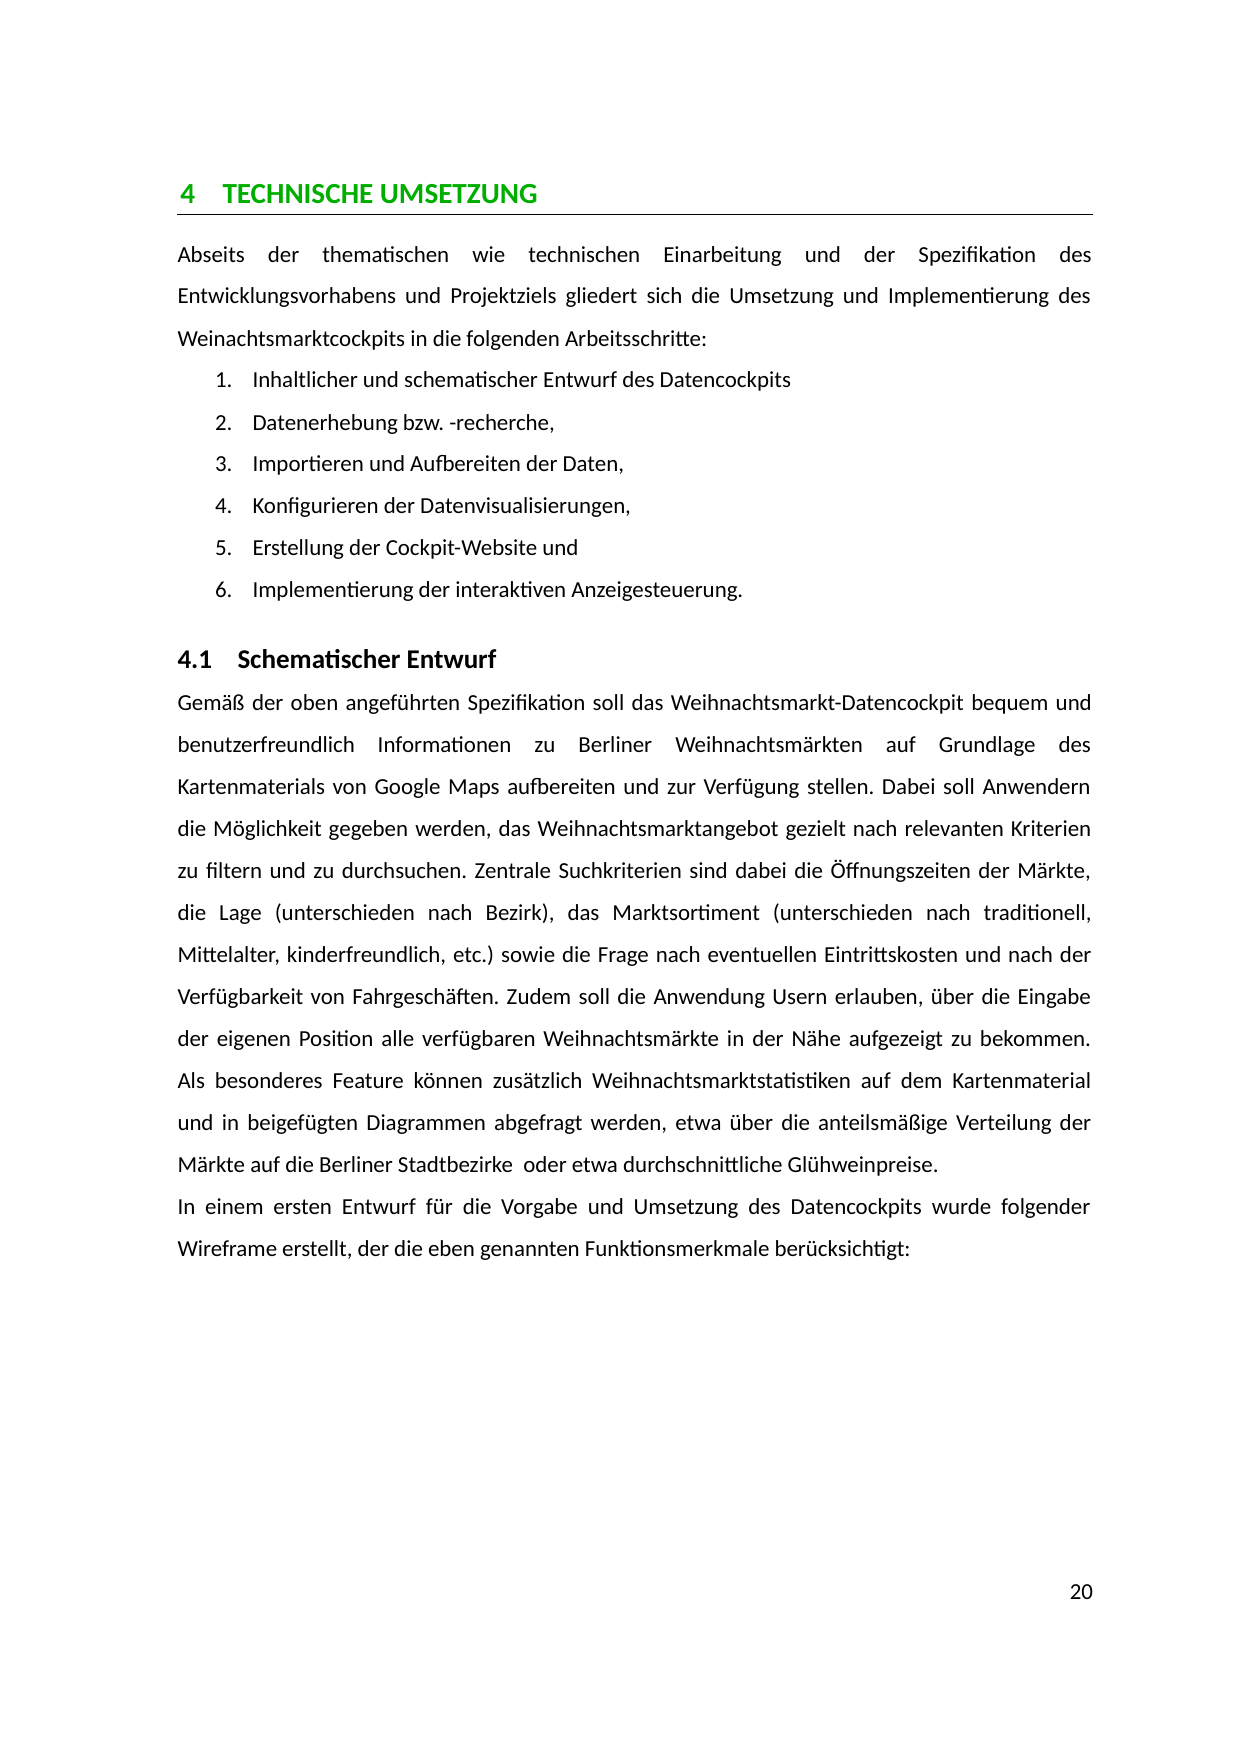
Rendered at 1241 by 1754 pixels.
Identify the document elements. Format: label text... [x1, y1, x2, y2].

text Gemäß der oben angeführten Spezifikation soll das Weihnachtsmarkt-Datencockpit bequem und benutzerfreundlich Informationen zu Berliner Weihnachtsmärkten auf Grundlage des Kartenmaterials von Google Maps aufbereiten und zur Verfügung stellen. Dabei soll Anwendern die Möglichkeit gegeben werden, das Weihnachtsmarktangebot gezielt nach relevanten Kriterien zu filtern und zu durchsuchen. Zentrale Suchkriterien sind dabei die Öffnungszeiten der Märkte, die Lage (unterschieden nach Bezirk), das Marktsortiment (unterschieden nach traditionell, Mittelalter, kinderfreundlich, etc.) sowie die Frage nach eventuellen Eintrittskosten und nach der Verfügbarkeit von Fahrgeschäften. Zudem soll die Anwendung Usern erlauben, über die Eingabe der eigenen Position alle verfügbaren Weihnachtsmärkte in der Nähe aufgezeigt zu bekommen. Als besonderes Feature können zusätzlich Weihnachtsmarktstatistiken auf dem Kartenmaterial und in beigefügten Diagrammen abgefragt werden, etwa über die anteilsmäßige Verteilung der Märkte auf die Berliner Stadtbezirke oder etwa durchschnittliche Glühweinpreise. [177, 688, 1093, 1178]
subtitle Schematischer Entwurf [177, 642, 1093, 676]
list Importieren und Aufbereiten der Daten, [215, 449, 1093, 478]
text In einem ersten Entwurf für die Vorgabe und Umsetzung des Datencockpits wurde folgender Wireframe erstellt, der die eben genannten Funktionsmerkmale berücksichtigt: [177, 1192, 1093, 1262]
list Erstellung der Cockpit-Website und [215, 533, 1093, 562]
list Implementierung der interaktiven Anzeigesteuerung. [215, 576, 1093, 603]
list Datenerhebung bzw. -recherche, [215, 408, 1093, 436]
list Konfigurieren der Datenvisualisierungen, [215, 492, 1093, 519]
text Abseits der thematischen wie technischen Einarbeitung und der Spezifikation des Entwicklungsvorhabens und Projektziels gliedert sich die Umsetzung und Implementierung des Weinachtsmarktcockpits in die folgenden Arbeitsschritte: [177, 240, 1093, 352]
list Inhaltlicher und schematischer Entwurf des Datencockpits [215, 366, 1093, 394]
subtitle Technische Umsetzung [177, 172, 1093, 214]
